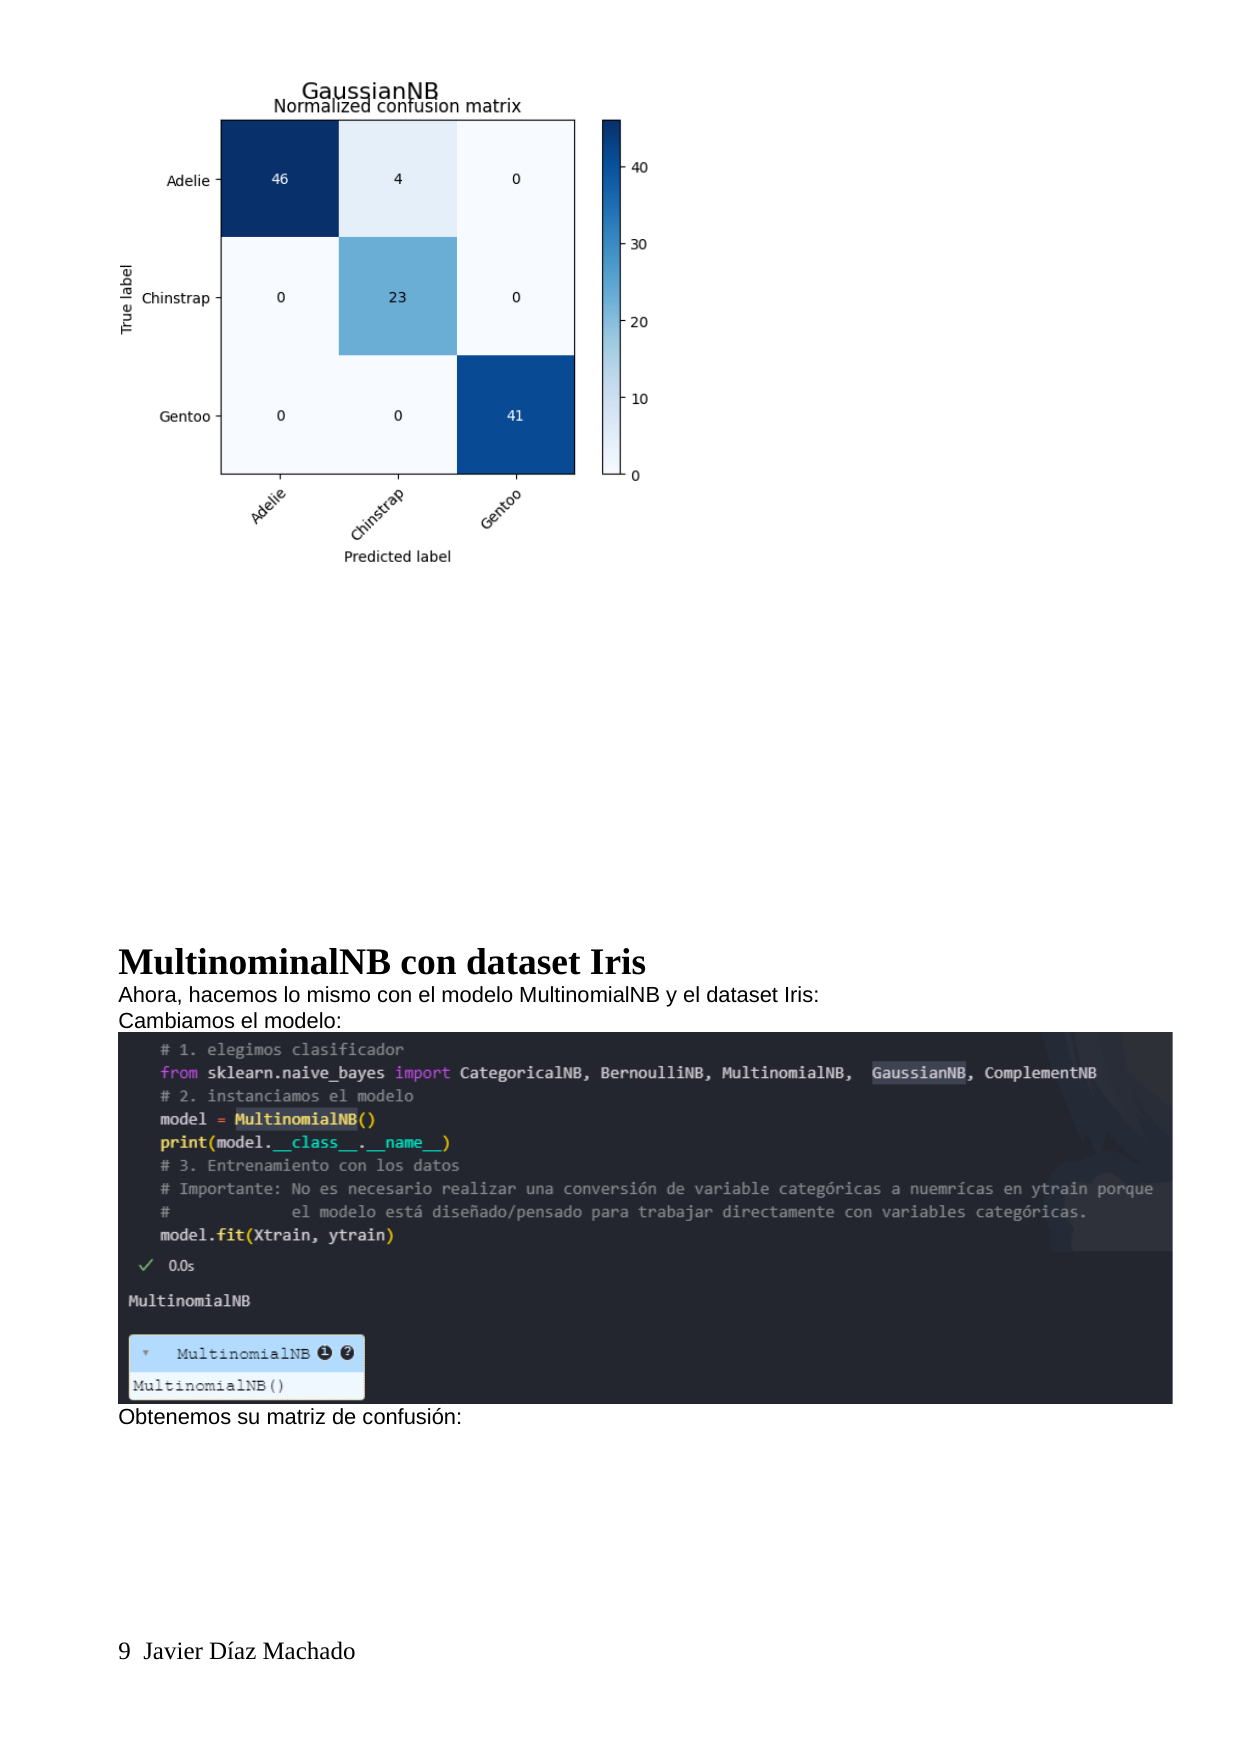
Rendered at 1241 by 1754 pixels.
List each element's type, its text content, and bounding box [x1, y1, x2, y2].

text Cambiamos el modelo: [118, 1007, 1122, 1032]
text Ahora, hacemos lo mismo con el modelo MultinomialNB y el dataset Iris: [118, 982, 1122, 1007]
subtitle MultinominalNB con dataset Iris [118, 939, 1122, 982]
text Obtenemos su matriz de confusión: [118, 1404, 1122, 1429]
